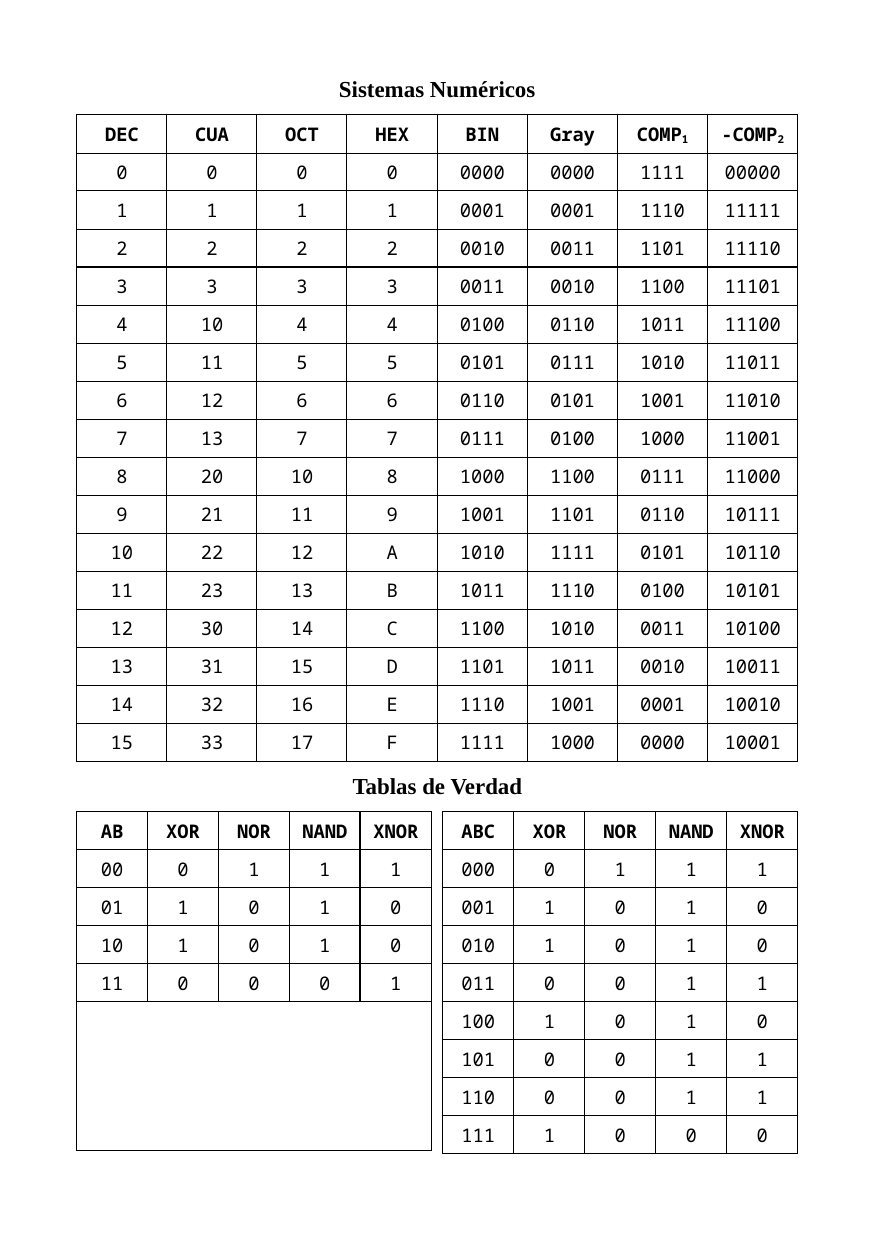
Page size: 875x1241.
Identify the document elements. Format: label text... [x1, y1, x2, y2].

table_cell 10010 [708, 686, 797, 723]
table_cell 0110 [618, 496, 707, 533]
table_cell 1 [167, 191, 256, 228]
table_cell [71, 109, 803, 768]
table_cell 0 [585, 926, 655, 963]
table_cell 011 [443, 964, 513, 1001]
table_cell 1101 [438, 648, 527, 685]
table_cell 15 [257, 648, 346, 685]
table_cell 1000 [438, 458, 527, 494]
table_cell 1001 [438, 496, 527, 533]
table_cell [71, 805, 437, 1160]
table_cell 0 [361, 926, 431, 963]
table_cell 1 [585, 850, 655, 887]
table_cell 0010 [618, 648, 707, 685]
table_cell 11 [77, 964, 147, 1001]
table_header Tablas de Verdad [71, 768, 803, 805]
table_header OCT [257, 115, 346, 152]
table_cell 0 [514, 964, 584, 1001]
table_header XNOR [361, 812, 431, 849]
table_cell 5 [347, 344, 437, 381]
table_cell 13 [167, 420, 256, 457]
table_cell 10 [167, 306, 256, 342]
table_header HEX [347, 115, 437, 152]
table_cell 1 [219, 850, 289, 887]
table_cell C [347, 610, 437, 647]
table_cell 0101 [438, 344, 527, 381]
table_cell 0 [514, 850, 584, 887]
table_cell 9 [77, 496, 166, 533]
table_cell 0111 [438, 420, 527, 457]
table_cell 11010 [708, 382, 797, 418]
table_cell 1 [656, 1078, 726, 1115]
table_cell 20 [167, 458, 256, 494]
table_cell 1 [148, 888, 218, 925]
table_cell 111 [443, 1116, 513, 1153]
table_cell 1011 [528, 648, 617, 685]
table_cell 0001 [618, 686, 707, 723]
table_cell 11 [167, 344, 256, 381]
table_cell 1100 [618, 268, 707, 304]
table_cell 1011 [618, 306, 707, 342]
table_cell 0 [585, 1002, 655, 1039]
table_cell F [347, 724, 437, 761]
table_cell E [347, 686, 437, 723]
table_cell D [347, 648, 437, 685]
table_cell 1101 [528, 496, 617, 533]
table_cell 4 [347, 306, 437, 342]
table_cell 1011 [438, 572, 527, 609]
table_cell 30 [167, 610, 256, 647]
table_cell 5 [257, 344, 346, 381]
table_cell 12 [77, 610, 166, 647]
table_cell 1 [361, 850, 431, 887]
table_cell 110 [443, 1078, 513, 1115]
table_cell 1 [148, 926, 218, 963]
table_cell 1101 [618, 230, 707, 266]
table_cell 5 [77, 344, 166, 381]
table_cell 2 [77, 230, 166, 266]
table_header ABC [443, 812, 513, 849]
table_header NAND [290, 812, 359, 849]
table_header DEC [77, 115, 166, 152]
table_cell A [347, 534, 437, 571]
table_cell 0 [361, 888, 431, 925]
table_header NOR [219, 812, 289, 849]
table_cell 0011 [438, 268, 527, 304]
table_cell 14 [77, 686, 166, 723]
table_cell 1 [514, 1002, 584, 1039]
table_cell 3 [77, 268, 166, 304]
table_cell 1 [514, 888, 584, 925]
table_cell 16 [257, 686, 346, 723]
table_cell 0 [219, 964, 289, 1001]
table_cell 0101 [528, 382, 617, 418]
table_cell 0001 [438, 191, 527, 228]
table_cell 3 [347, 268, 437, 304]
table_cell 1 [347, 191, 437, 228]
table_cell 10100 [708, 610, 797, 647]
table_cell 1 [727, 850, 797, 887]
table_cell 11111 [708, 191, 797, 228]
table_cell 9 [347, 496, 437, 533]
table_cell 0 [727, 888, 797, 925]
table_cell 0 [585, 1116, 655, 1153]
table_cell 1000 [618, 420, 707, 457]
table_header BIN [438, 115, 527, 152]
table_cell 0111 [528, 344, 617, 381]
table_cell 0000 [528, 154, 617, 190]
table_cell 1111 [528, 534, 617, 571]
table_header XNOR [727, 812, 797, 849]
table_cell 11110 [708, 230, 797, 266]
table_header NOR [585, 812, 655, 849]
table_cell 0 [148, 964, 218, 1001]
table_cell 7 [77, 420, 166, 457]
table_cell 11001 [708, 420, 797, 457]
table_cell 1110 [528, 572, 617, 609]
table_cell 10 [257, 458, 346, 494]
table_header Gray [528, 115, 617, 152]
table_cell 0 [514, 1078, 584, 1115]
table_cell 8 [77, 458, 166, 494]
table_cell 0001 [528, 191, 617, 228]
table_cell 11 [257, 496, 346, 533]
table_cell 0 [585, 1040, 655, 1077]
table_cell 0100 [618, 572, 707, 609]
table_cell 101 [443, 1040, 513, 1077]
table_cell 22 [167, 534, 256, 571]
table_cell 7 [257, 420, 346, 457]
table_cell 01 [77, 888, 147, 925]
table_cell 1010 [528, 610, 617, 647]
table_cell 1110 [438, 686, 527, 723]
table_cell 0101 [618, 534, 707, 571]
table_cell 1111 [438, 724, 527, 761]
table_cell 0111 [618, 458, 707, 494]
table_cell 6 [77, 382, 166, 418]
table_cell 1 [656, 926, 726, 963]
table_cell 1 [361, 964, 431, 1001]
table_cell 1 [727, 1078, 797, 1115]
table_cell 0 [148, 850, 218, 887]
table_cell 0000 [438, 154, 527, 190]
table_cell 3 [257, 268, 346, 304]
table_cell 0 [347, 154, 437, 190]
table_cell 0010 [438, 230, 527, 266]
table_cell 0110 [528, 306, 617, 342]
table_cell 0 [77, 154, 166, 190]
table_cell 0 [727, 1002, 797, 1039]
table_cell 0011 [528, 230, 617, 266]
table_cell 00000 [708, 154, 797, 190]
table_cell 0 [727, 926, 797, 963]
table_cell 1 [290, 888, 359, 925]
table_cell 1 [656, 1040, 726, 1077]
table_cell 0 [585, 1078, 655, 1115]
table_cell 1 [727, 1040, 797, 1077]
table_cell 0 [219, 888, 289, 925]
table_cell [437, 805, 803, 1160]
table_header AB [77, 812, 147, 849]
table_cell 4 [257, 306, 346, 342]
table_cell 10110 [708, 534, 797, 571]
table_cell 15 [77, 724, 166, 761]
table_cell 6 [347, 382, 437, 418]
table_cell 1 [290, 926, 359, 963]
table_header -COMP2 [708, 115, 797, 152]
table_cell 1 [290, 850, 359, 887]
table_header CUA [167, 115, 256, 152]
table_cell 31 [167, 648, 256, 685]
table_cell 2 [257, 230, 346, 266]
table_cell 0100 [438, 306, 527, 342]
table_cell 14 [257, 610, 346, 647]
table_cell 10111 [708, 496, 797, 533]
table_cell 8 [347, 458, 437, 494]
table_cell 0000 [618, 724, 707, 761]
table_cell 1 [656, 888, 726, 925]
table_cell 1 [656, 1002, 726, 1039]
table_cell 11 [77, 572, 166, 609]
table_header Sistemas Numéricos [71, 71, 803, 109]
table_cell 11101 [708, 268, 797, 304]
table_cell 23 [167, 572, 256, 609]
table_cell 2 [167, 230, 256, 266]
table_cell 10101 [708, 572, 797, 609]
table_cell 11000 [708, 458, 797, 494]
table_cell 1001 [528, 686, 617, 723]
table_cell 0 [167, 154, 256, 190]
table_cell 1 [727, 964, 797, 1001]
table_cell 1010 [618, 344, 707, 381]
table_cell 11011 [708, 344, 797, 381]
table_cell 2 [347, 230, 437, 266]
table_cell 0010 [528, 268, 617, 304]
table_cell 0 [656, 1116, 726, 1153]
table_cell 3 [167, 268, 256, 304]
table_cell 00 [77, 850, 147, 887]
table_cell 10 [77, 926, 147, 963]
table_cell 12 [257, 534, 346, 571]
table_cell 0100 [528, 420, 617, 457]
table_cell 100 [443, 1002, 513, 1039]
table_cell 1 [77, 191, 166, 228]
table_cell 0 [219, 926, 289, 963]
table_header XOR [514, 812, 584, 849]
table_cell 0 [727, 1116, 797, 1153]
table_cell 21 [167, 496, 256, 533]
table_cell 0 [585, 964, 655, 1001]
table_cell 1010 [438, 534, 527, 571]
table_cell 0110 [438, 382, 527, 418]
table_cell 1000 [528, 724, 617, 761]
table_cell 1 [656, 850, 726, 887]
table_cell 0 [585, 888, 655, 925]
table_cell 17 [257, 724, 346, 761]
table_cell 0011 [618, 610, 707, 647]
table_cell 13 [257, 572, 346, 609]
table_cell 010 [443, 926, 513, 963]
table_cell 1100 [528, 458, 617, 494]
table_cell 0 [514, 1040, 584, 1077]
table_cell 12 [167, 382, 256, 418]
table_header COMP1 [618, 115, 707, 152]
table_cell 1100 [438, 610, 527, 647]
table_cell 32 [167, 686, 256, 723]
table_cell 4 [77, 306, 166, 342]
table_cell 11100 [708, 306, 797, 342]
table_cell 10011 [708, 648, 797, 685]
table_header NAND [656, 812, 726, 849]
table_cell B [347, 572, 437, 609]
table_cell 1001 [618, 382, 707, 418]
table_cell 1111 [618, 154, 707, 190]
table_cell 10001 [708, 724, 797, 761]
table_header XOR [148, 812, 218, 849]
table_cell 6 [257, 382, 346, 418]
table_cell 33 [167, 724, 256, 761]
table_cell 10 [77, 534, 166, 571]
table_cell 1 [514, 1116, 584, 1153]
table_cell 1 [257, 191, 346, 228]
table_cell 0 [257, 154, 346, 190]
table_cell 001 [443, 888, 513, 925]
table_cell 7 [347, 420, 437, 457]
table_cell 1 [656, 964, 726, 1001]
table_cell 1 [514, 926, 584, 963]
table_cell [77, 1002, 431, 1150]
table_cell 0 [290, 964, 359, 1001]
table_cell 000 [443, 850, 513, 887]
table_cell 13 [77, 648, 166, 685]
table_cell 1110 [618, 191, 707, 228]
